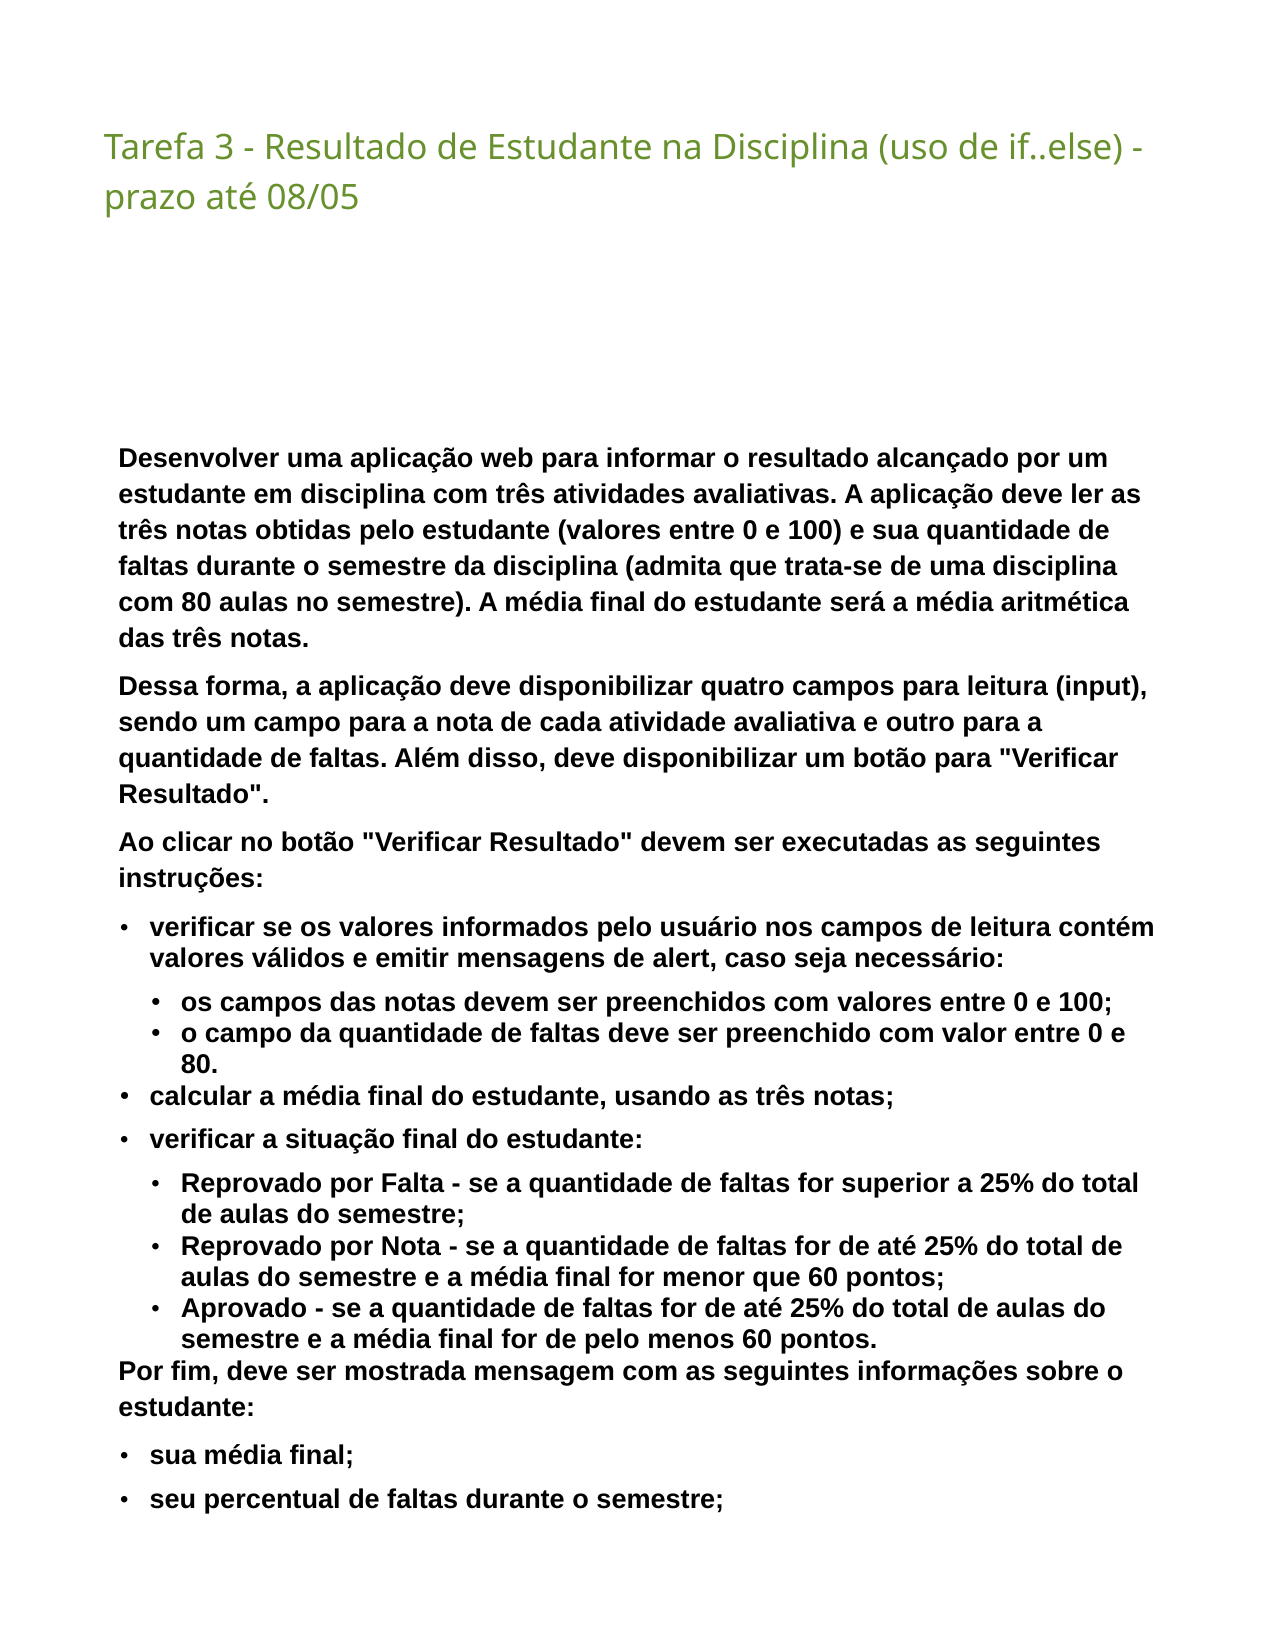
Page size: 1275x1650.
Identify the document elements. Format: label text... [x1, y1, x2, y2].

text Desenvolver uma aplicação web para informar o resultado alcançado por um estudante em disciplina com três atividades avaliativas. A aplicação deve ler as três notas obtidas pelo estudante (valores entre 0 e 100) e sua quantidade de faltas durante o semestre da disciplina (admita que trata-se de uma disciplina com 80 aulas no semestre). A média final do estudante será a média aritmética das três notas. [118, 442, 1157, 653]
list verificar a situação final do estudante: [120, 1123, 1157, 1155]
list sua média final; [120, 1439, 1157, 1470]
list os campos das notas devem ser preenchidos com valores entre 0 e 100; [151, 986, 1157, 1017]
text Ao clicar no botão "Verificar Resultado" devem ser executadas as seguintes instruções: [118, 826, 1157, 893]
list seu percentual de faltas durante o semestre; [120, 1483, 1157, 1514]
text Por fim, deve ser mostrada mensagem com as seguintes informações sobre o estudante: [118, 1355, 1157, 1422]
subtitle Tarefa 3 - Resultado de Estudante na Disciplina (uso de if..else) - prazo até 08/05 [104, 120, 1173, 220]
list calcular a média final do estudante, usando as três notas; [120, 1080, 1157, 1111]
list Reprovado por Nota - se a quantidade de faltas for de até 25% do total de aulas do semestre e a média final for menor que 60 pontos; [151, 1230, 1157, 1292]
list Aprovado - se a quantidade de faltas for de até 25% do total de aulas do semestre e a média final for de pelo menos 60 pontos. [151, 1292, 1157, 1355]
list Reprovado por Falta - se a quantidade de faltas for superior a 25% do total de aulas do semestre; [151, 1167, 1157, 1230]
text Dessa forma, a aplicação deve disponibilizar quatro campos para leitura (input), sendo um campo para a nota de cada atividade avaliativa e outro para a quantidade de faltas. Além disso, deve disponibilizar um botão para "Verificar Resultado". [118, 670, 1157, 809]
list o campo da quantidade de faltas deve ser preenchido com valor entre 0 e 80. [151, 1017, 1157, 1080]
list verificar se os valores informados pelo usuário nos campos de leitura contém valores válidos e emitir mensagens de alert, caso seja necessário: [120, 911, 1157, 973]
